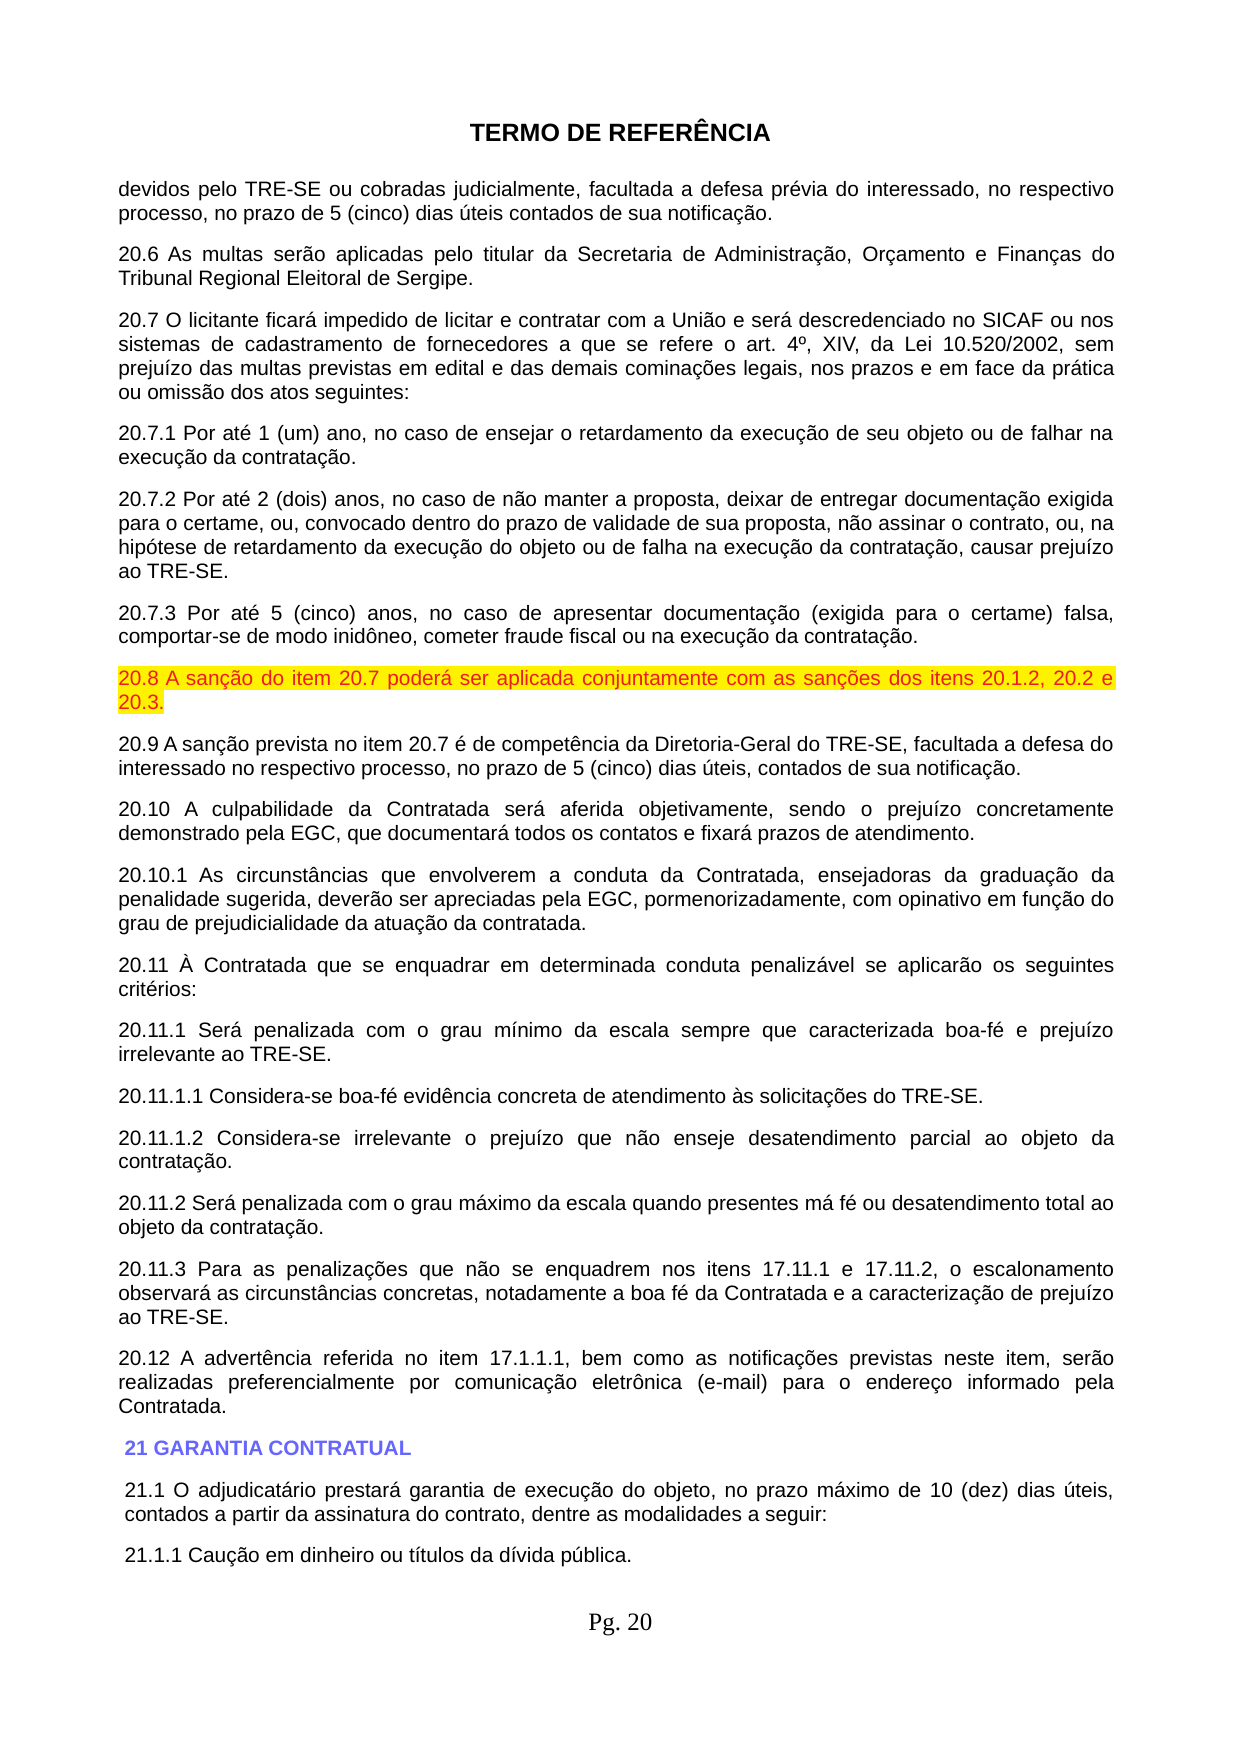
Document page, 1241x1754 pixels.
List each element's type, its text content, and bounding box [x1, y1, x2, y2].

text 21 GARANTIA CONTRATUAL [124, 1436, 1116, 1460]
text 20.12 A advertência referida no item 17.1.1.1, bem como as notificações previstas neste item, serão realizadas preferencialmente por comunicação eletrônica (e-mail) para o endereço informado pela Contratada. [118, 1346, 1116, 1418]
text 20.11.3 Para as penalizações que não se enquadrem nos itens 17.11.1 e 17.11.2, o escalonamento observará as circunstâncias concretas, notadamente a boa fé da Contratada e a caracterização de prejuízo ao TRE-SE. [118, 1257, 1116, 1328]
text 20.9 A sanção prevista no item 20.7 é de competência da Diretoria-Geral do TRE-SE, facultada a defesa do interessado no respectivo processo, no prazo de 5 (cinco) dias úteis, contados de sua notificação. [118, 732, 1116, 779]
text 20.10 A culpabilidade da Contratada será aferida objetivamente, sendo o prejuízo concretamente demonstrado pela EGC, que documentará todos os contatos e fixará prazos de atendimento. [118, 797, 1116, 845]
text 20.7.1 Por até 1 (um) ano, no caso de ensejar o retardamento da execução de seu objeto ou de falhar na execução da contratação. [118, 421, 1116, 469]
text devidos pelo TRE-SE ou cobradas judicialmente, facultada a defesa prévia do interessado, no respectivo processo, no prazo de 5 (cinco) dias úteis contados de sua notificação. [118, 176, 1116, 224]
text 20.11 À Contratada que se enquadrar em determinada conduta penalizável se aplicarão os seguintes critérios: [118, 952, 1116, 1000]
text 21.1.1 Caução em dinheiro ou títulos da dívida pública. [124, 1543, 1116, 1567]
text 20.7.3 Por até 5 (cinco) anos, no caso de apresentar documentação (exigida para o certame) falsa, comportar-se de modo inidôneo, cometer fraude fiscal ou na execução da contratação. [118, 600, 1116, 648]
text 20.11.1.1 Considera-se boa-fé evidência concreta de atendimento às solicitações do TRE-SE. [118, 1084, 1116, 1108]
text 21.1 O adjudicatário prestará garantia de execução do objeto, no prazo máximo de 10 (dez) dias úteis, contados a partir da assinatura do contrato, dentre as modalidades a seguir: [124, 1477, 1116, 1525]
text 20.7 O licitante ficará impedido de licitar e contratar com a União e será descredenciado no SICAF ou nos sistemas de cadastramento de fornecedores a que se refere o art. 4º, XIV, da Lei 10.520/2002, sem prejuízo das multas previstas em edital e das demais cominações legais, nos prazos e em face da prática ou omissão dos atos seguintes: [118, 308, 1116, 403]
text 20.10.1 As circunstâncias que envolverem a conduta da Contratada, ensejadoras da graduação da penalidade sugerida, deverão ser apreciadas pela EGC, pormenorizadamente, com opinativo em função do grau de prejudicialidade da atuação da contratada. [118, 863, 1116, 935]
text 20.11.1.2 Considera-se irrelevante o prejuízo que não enseje desatendimento parcial ao objeto da contratação. [118, 1125, 1116, 1173]
text 20.11.1 Será penalizada com o grau mínimo da escala sempre que caracterizada boa-fé e prejuízo irrelevante ao TRE-SE. [118, 1018, 1116, 1066]
text 20.11.2 Será penalizada com o grau máximo da escala quando presentes má fé ou desatendimento total ao objeto da contratação. [118, 1191, 1116, 1239]
text 20.7.2 Por até 2 (dois) anos, no caso de não manter a proposta, deixar de entregar documentação exigida para o certame, ou, convocado dentro do prazo de validade de sua proposta, não assinar o contrato, ou, na hipótese de retardamento da execução do objeto ou de falha na execução da contratação, causar prejuízo ao TRE-SE. [118, 487, 1116, 583]
text 20.6 As multas serão aplicadas pelo titular da Secretaria de Administração, Orçamento e Finanças do Tribunal Regional Eleitoral de Sergipe. [118, 242, 1116, 290]
text 20.8 A sanção do item 20.7 poderá ser aplicada conjuntamente com as sanções dos itens 20.1.2, 20.2 e 20.3. [118, 666, 1116, 714]
